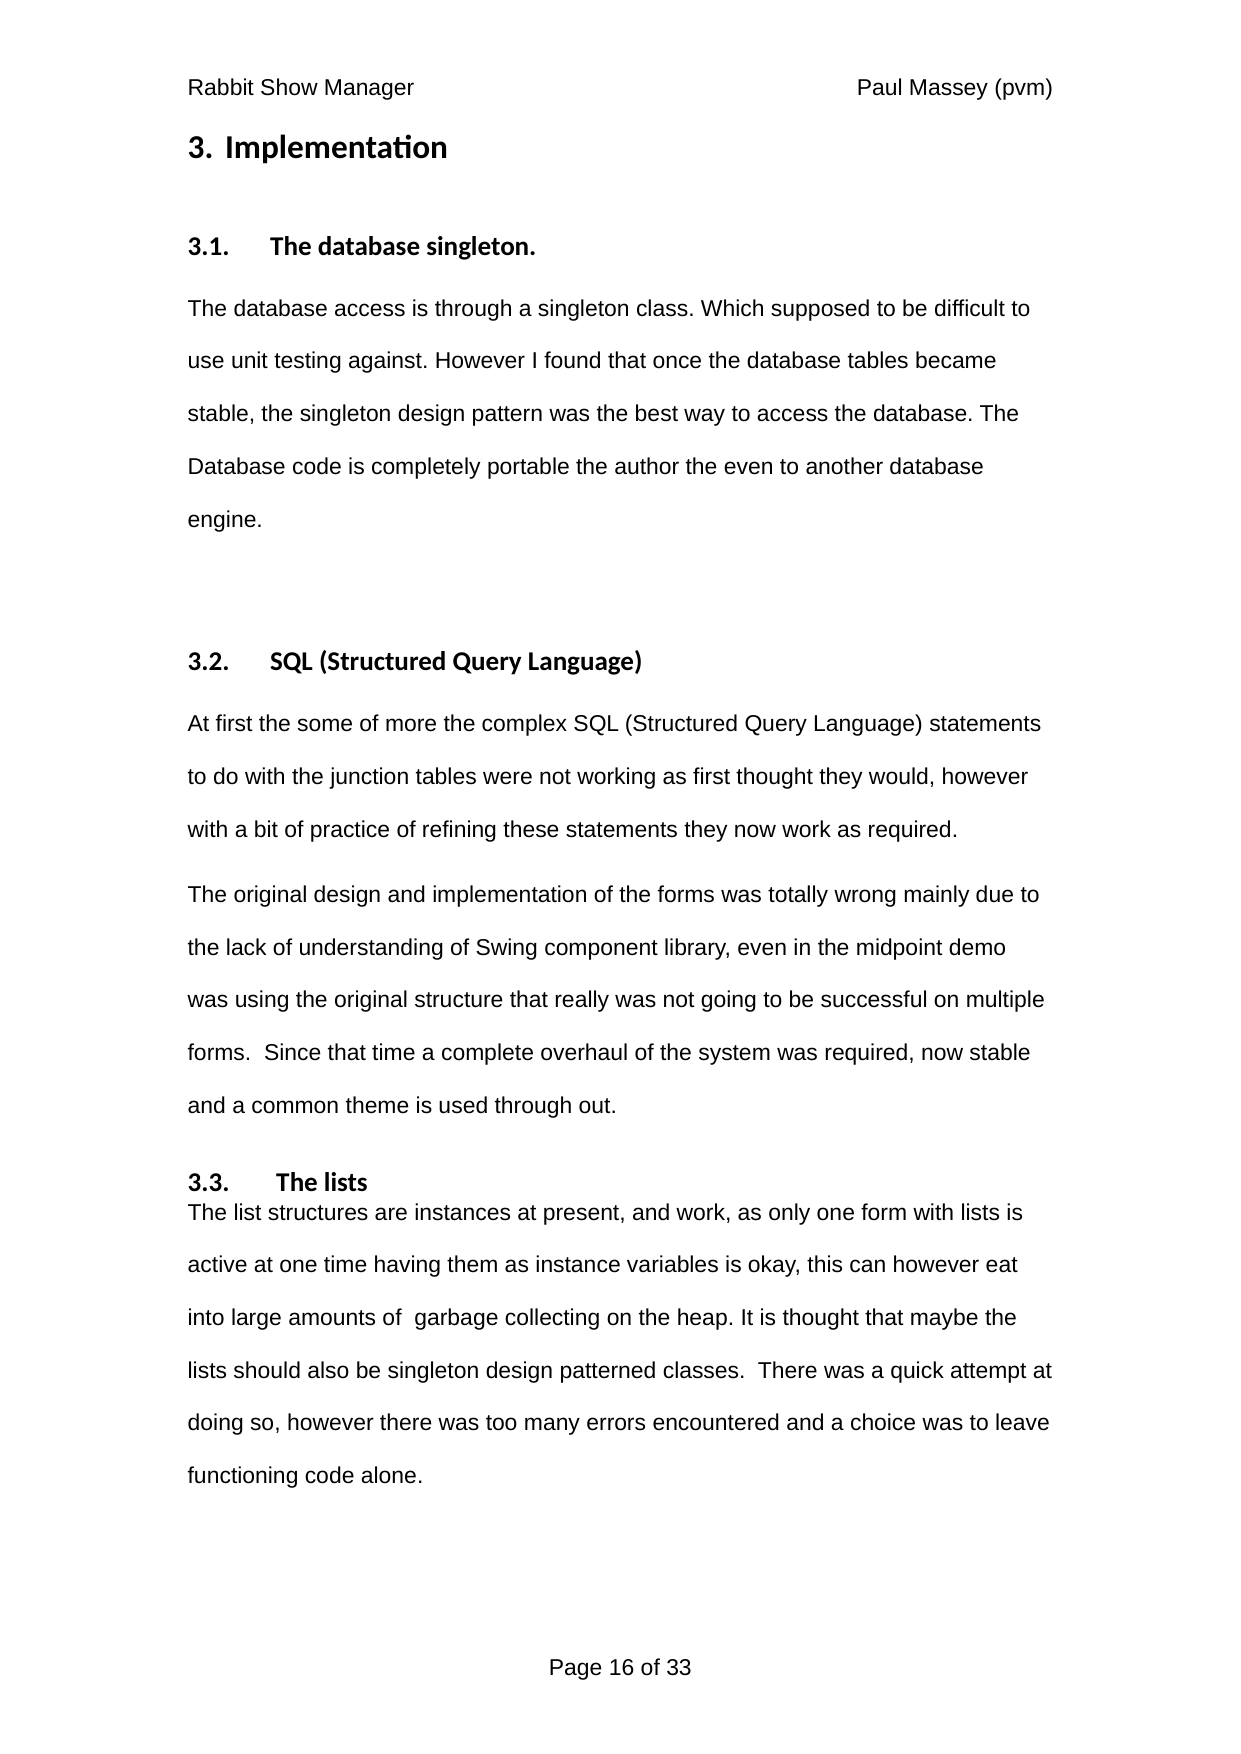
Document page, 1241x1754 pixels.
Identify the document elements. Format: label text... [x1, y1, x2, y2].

subtitle The lists [187, 1165, 1053, 1198]
subtitle Implementation [187, 126, 1053, 167]
subtitle The database singleton. [187, 229, 1053, 262]
text The database access is through a singleton class. Which supposed to be difficult to use unit testing against. However I found that once the database tables became stable, the singleton design pattern was the best way to access the database. The Database code is completely portable the author the even to another database engine. [187, 295, 1053, 532]
text The original design and implementation of the forms was totally wrong mainly due to the lack of understanding of Swing component library, even in the midpoint demo was using the original structure that really was not going to be successful on multiple forms. Since that time a complete overhaul of the system was required, now stable and a common theme is used through out. [187, 881, 1053, 1118]
text The list structures are instances at present, and work, as only one form with lists is active at one time having them as instance variables is okay, this can however eat into large amounts of garbage collecting on the heap. It is thought that maybe the lists should also be singleton design patterned classes. There was a quick attempt at doing so, however there was too many errors encountered and a choice was to leave functioning code alone. [187, 1198, 1053, 1488]
subtitle SQL (Structured Query Language) [187, 644, 1053, 677]
text At first the some of more the complex SQL (Structured Query Language) statements to do with the junction tables were not working as first thought they would, however with a bit of practice of refining these statements they now work as required. [187, 710, 1053, 842]
